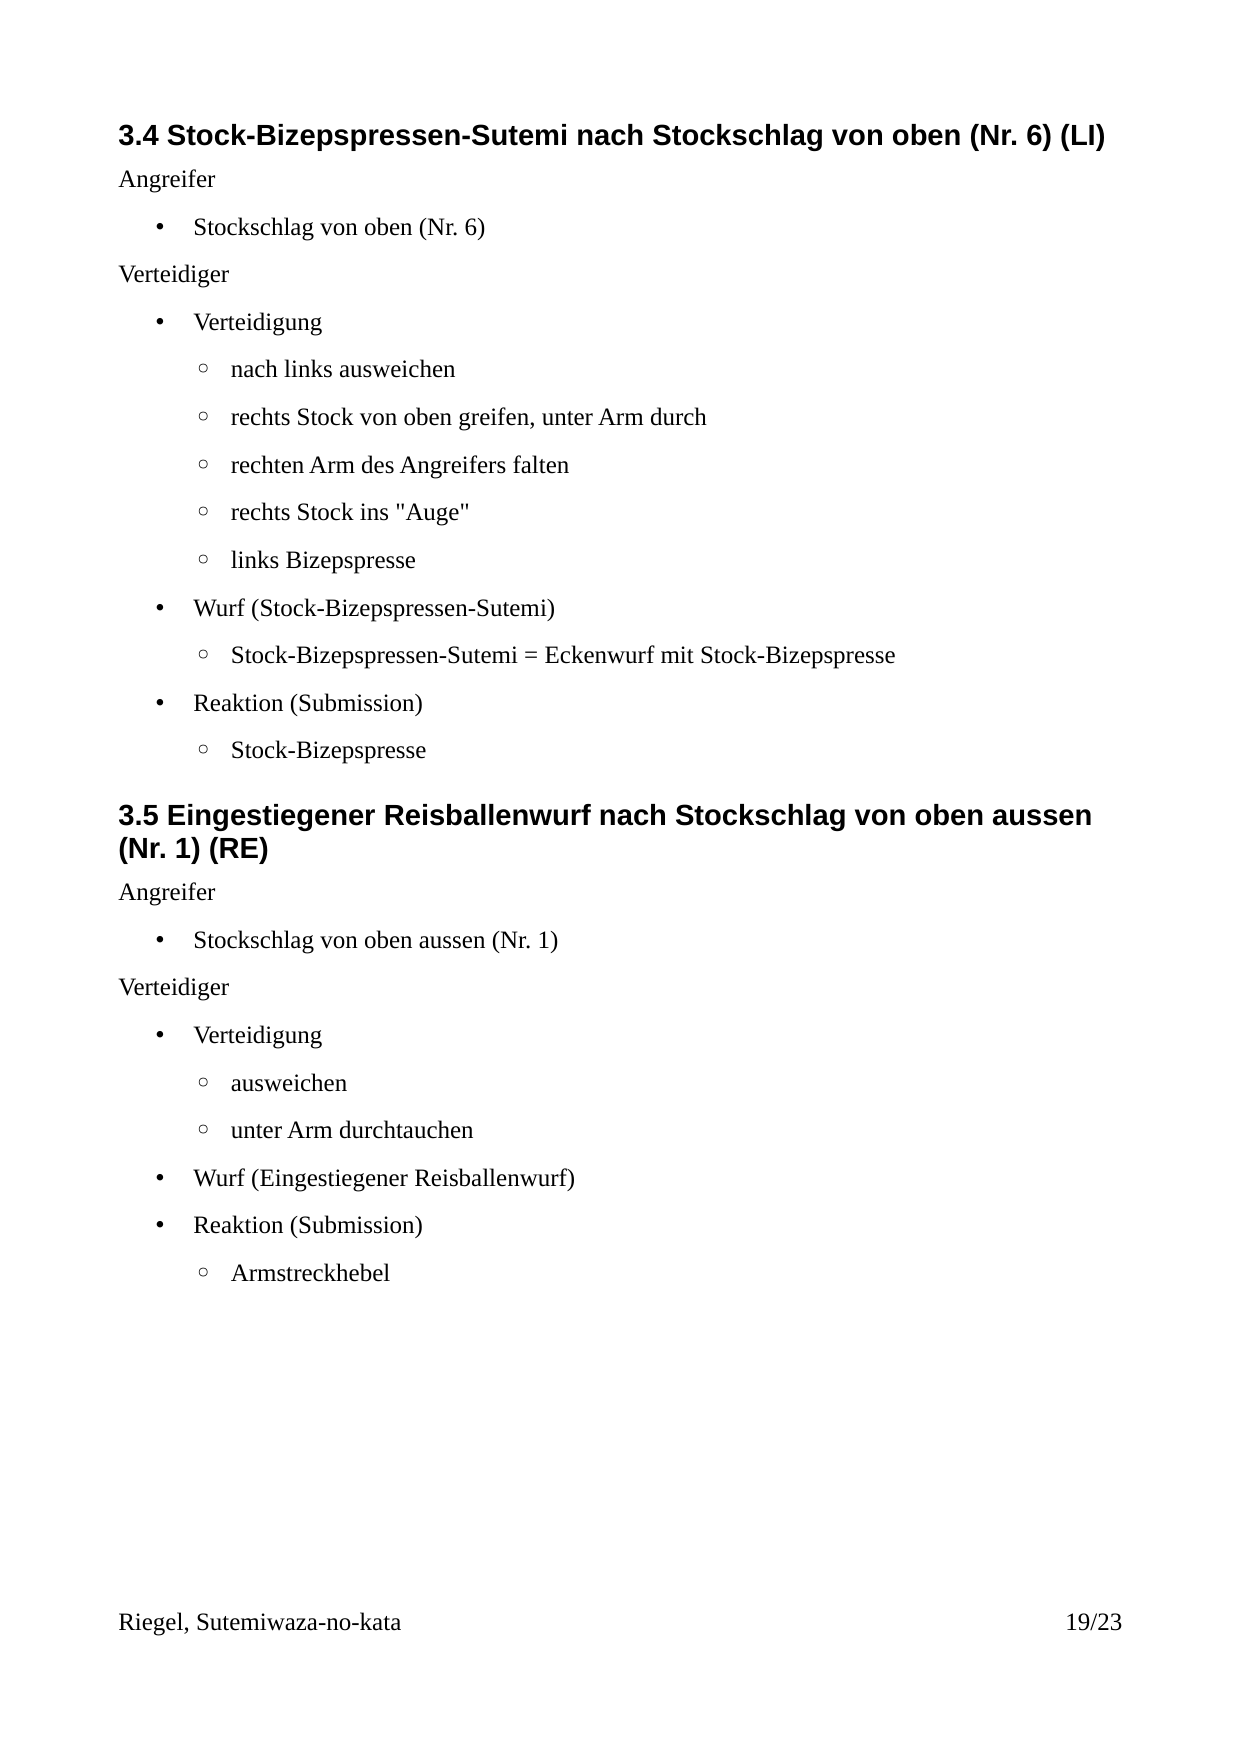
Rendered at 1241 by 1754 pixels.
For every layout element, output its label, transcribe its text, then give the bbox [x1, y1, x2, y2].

list unter Arm durchtauchen [193, 1115, 1122, 1144]
text Verteidiger [118, 259, 1122, 288]
list rechten Arm des Angreifers falten [193, 450, 1122, 478]
list Stock-Bizepspressen-Sutemi = Eckenwurf mit Stock-Bizepspresse [193, 640, 1122, 669]
list nach links ausweichen [193, 354, 1122, 383]
list links Bizepspresse [193, 545, 1122, 574]
list Wurf (Stock-Bizepspressen-Sutemi) [156, 593, 1122, 621]
list ausweichen [193, 1068, 1122, 1096]
list Wurf (Eingestiegener Reisballenwurf) [156, 1163, 1122, 1192]
list Reaktion (Submission) [156, 688, 1122, 717]
list Verteidigung [156, 1020, 1122, 1049]
list Verteidigung [156, 307, 1122, 336]
list Reaktion (Submission) [156, 1210, 1122, 1239]
subtitle 3.5 Eingestiegener Reisballenwurf nach Stockschlag von oben aussen (Nr. 1) (RE) [118, 798, 1122, 865]
text Angreifer [118, 877, 1122, 906]
list Armstreckhebel [193, 1258, 1122, 1287]
text Angreifer [118, 164, 1122, 193]
list Stockschlag von oben (Nr. 6) [156, 212, 1122, 241]
list rechts Stock ins "Auge" [193, 497, 1122, 526]
subtitle 3.4 Stock-Bizepspressen-Sutemi nach Stockschlag von oben (Nr. 6) (LI) [118, 118, 1122, 152]
list Stockschlag von oben aussen (Nr. 1) [156, 925, 1122, 953]
list Stock-Bizepspresse [193, 735, 1122, 764]
text Verteidiger [118, 972, 1122, 1001]
list rechts Stock von oben greifen, unter Arm durch [193, 402, 1122, 431]
